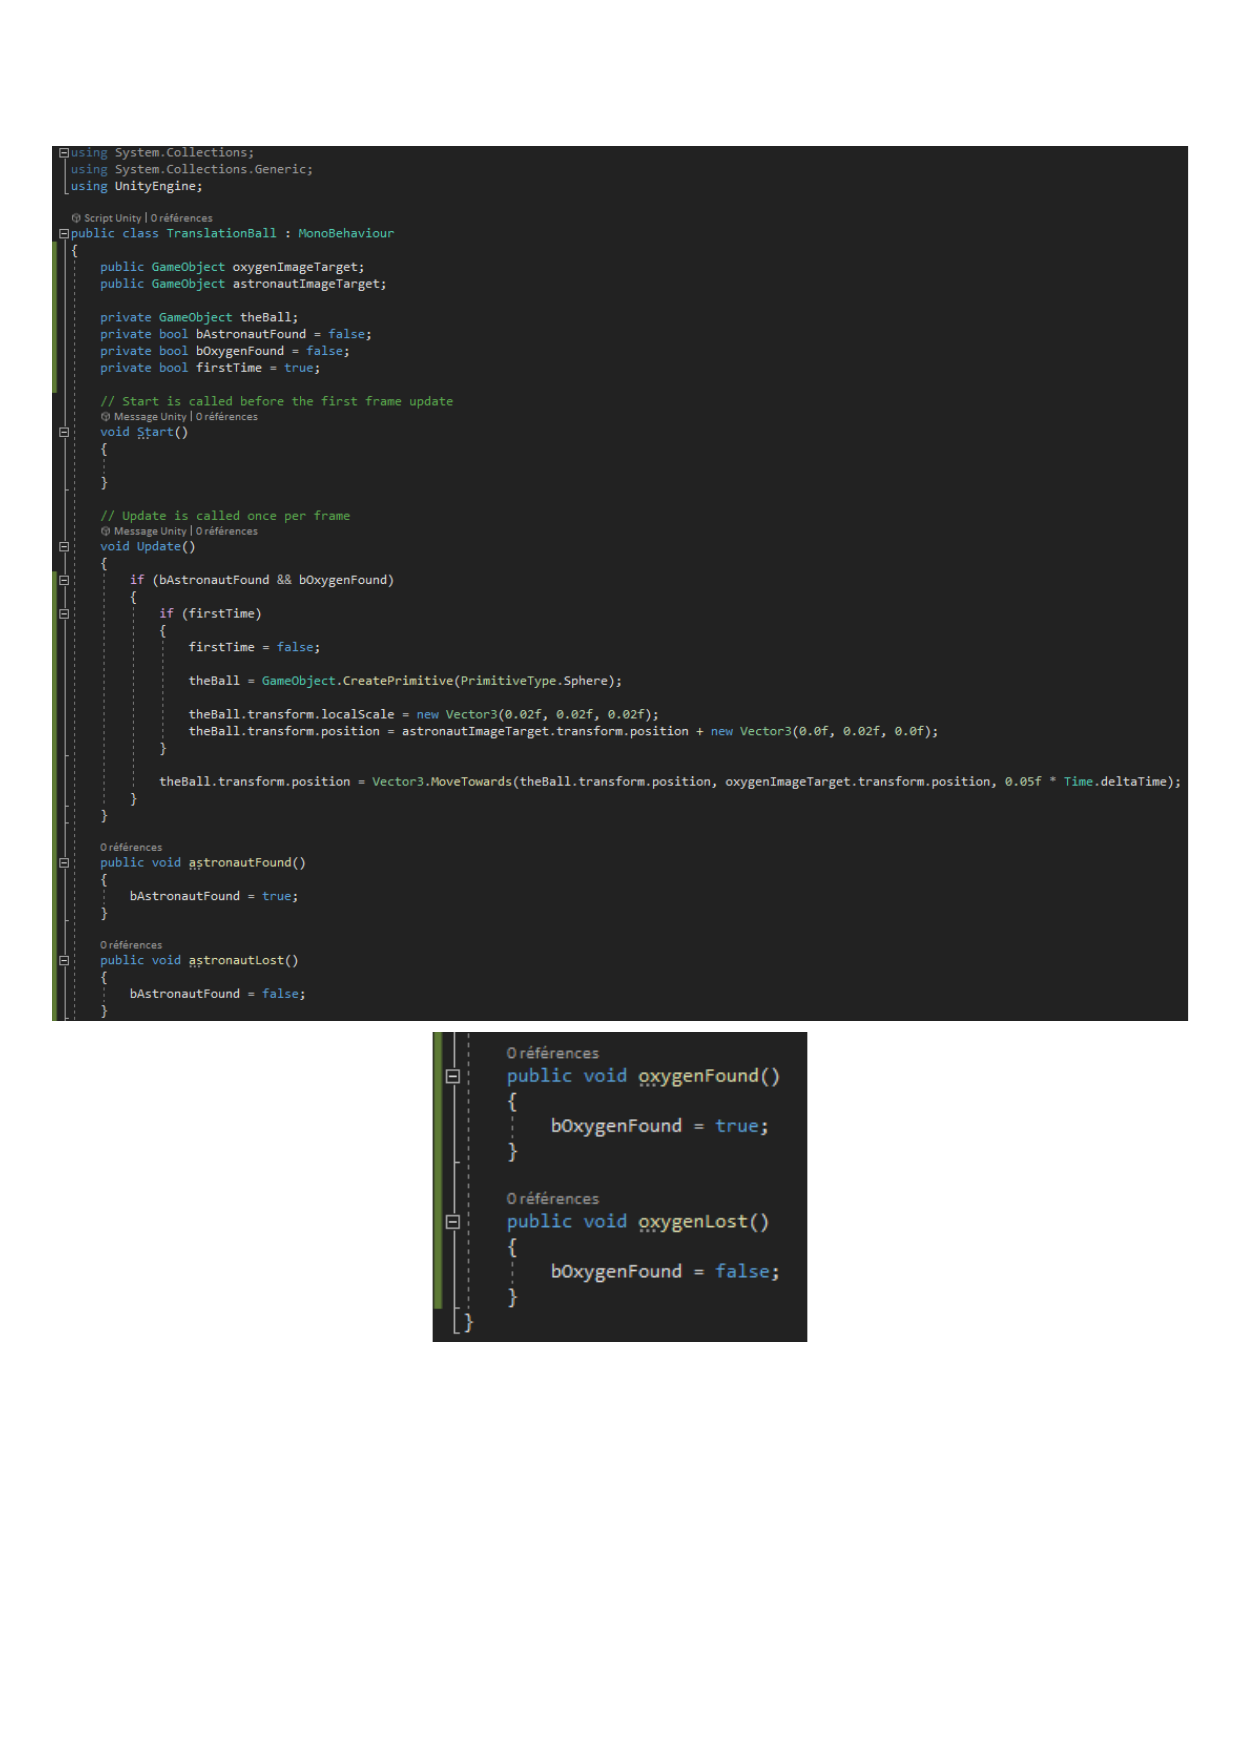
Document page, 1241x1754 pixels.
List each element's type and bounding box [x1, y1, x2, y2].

picture [52, 146, 1189, 1021]
picture [432, 1032, 808, 1342]
